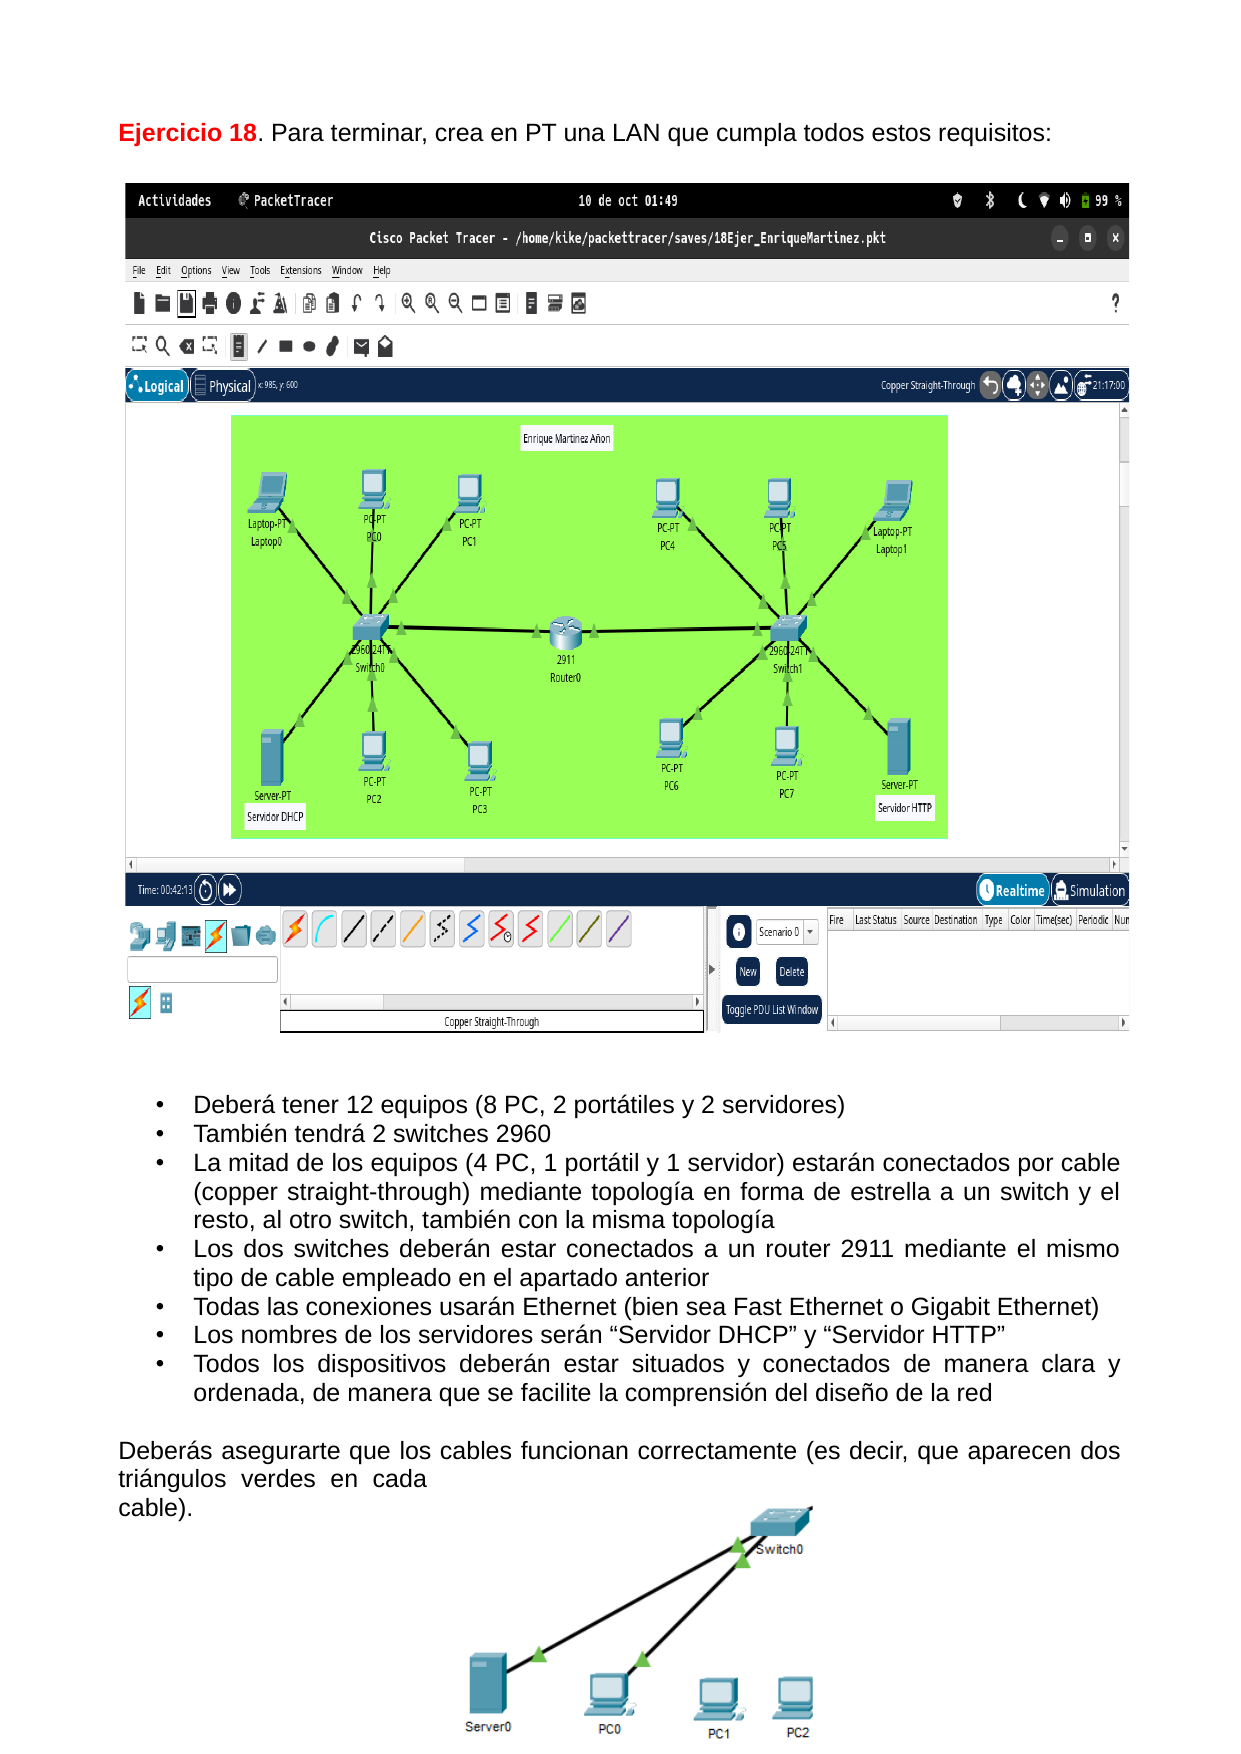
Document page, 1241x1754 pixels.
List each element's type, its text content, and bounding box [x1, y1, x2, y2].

picture [175, 381, 182, 391]
list También tendrá 2 switches 2960 [156, 1119, 1122, 1148]
text Ejercicio 18. Para terminar, crea en PT una LAN que cumpla todos estos requisitos: [118, 118, 1122, 147]
text Deberás asegurarte que los cables funcionan correctamente (es decir, que aparecen dos triángulos verdes en cada cable). [118, 1436, 1122, 1522]
list Los nombres de los servidores serán “Servidor DHCP” y “Servidor HTTP” [156, 1321, 1122, 1349]
picture [427, 1473, 813, 1754]
list Todos los dispositivos deberán estar situados y conectados de manera clara y ordenada, de manera que se facilite la comprensión del diseño de la red [156, 1349, 1122, 1407]
picture [125, 183, 1130, 1033]
list Deberá tener 12 equipos (8 PC, 2 portátiles y 2 servidores) [156, 1090, 1122, 1119]
list Todas las conexiones usarán Ethernet (bien sea Fast Ethernet o Gigabit Ethernet) [156, 1292, 1122, 1321]
list La mitad de los equipos (4 PC, 1 portátil y 1 servidor) estarán conectados por cable (copper straight-through) mediante topología en forma de estrella a un switch y el resto, al otro switch, también con la misma topología [156, 1148, 1122, 1234]
list Los dos switches deberán estar conectados a un router 2911 mediante el mismo tipo de cable empleado en el apartado anterior [156, 1234, 1122, 1292]
